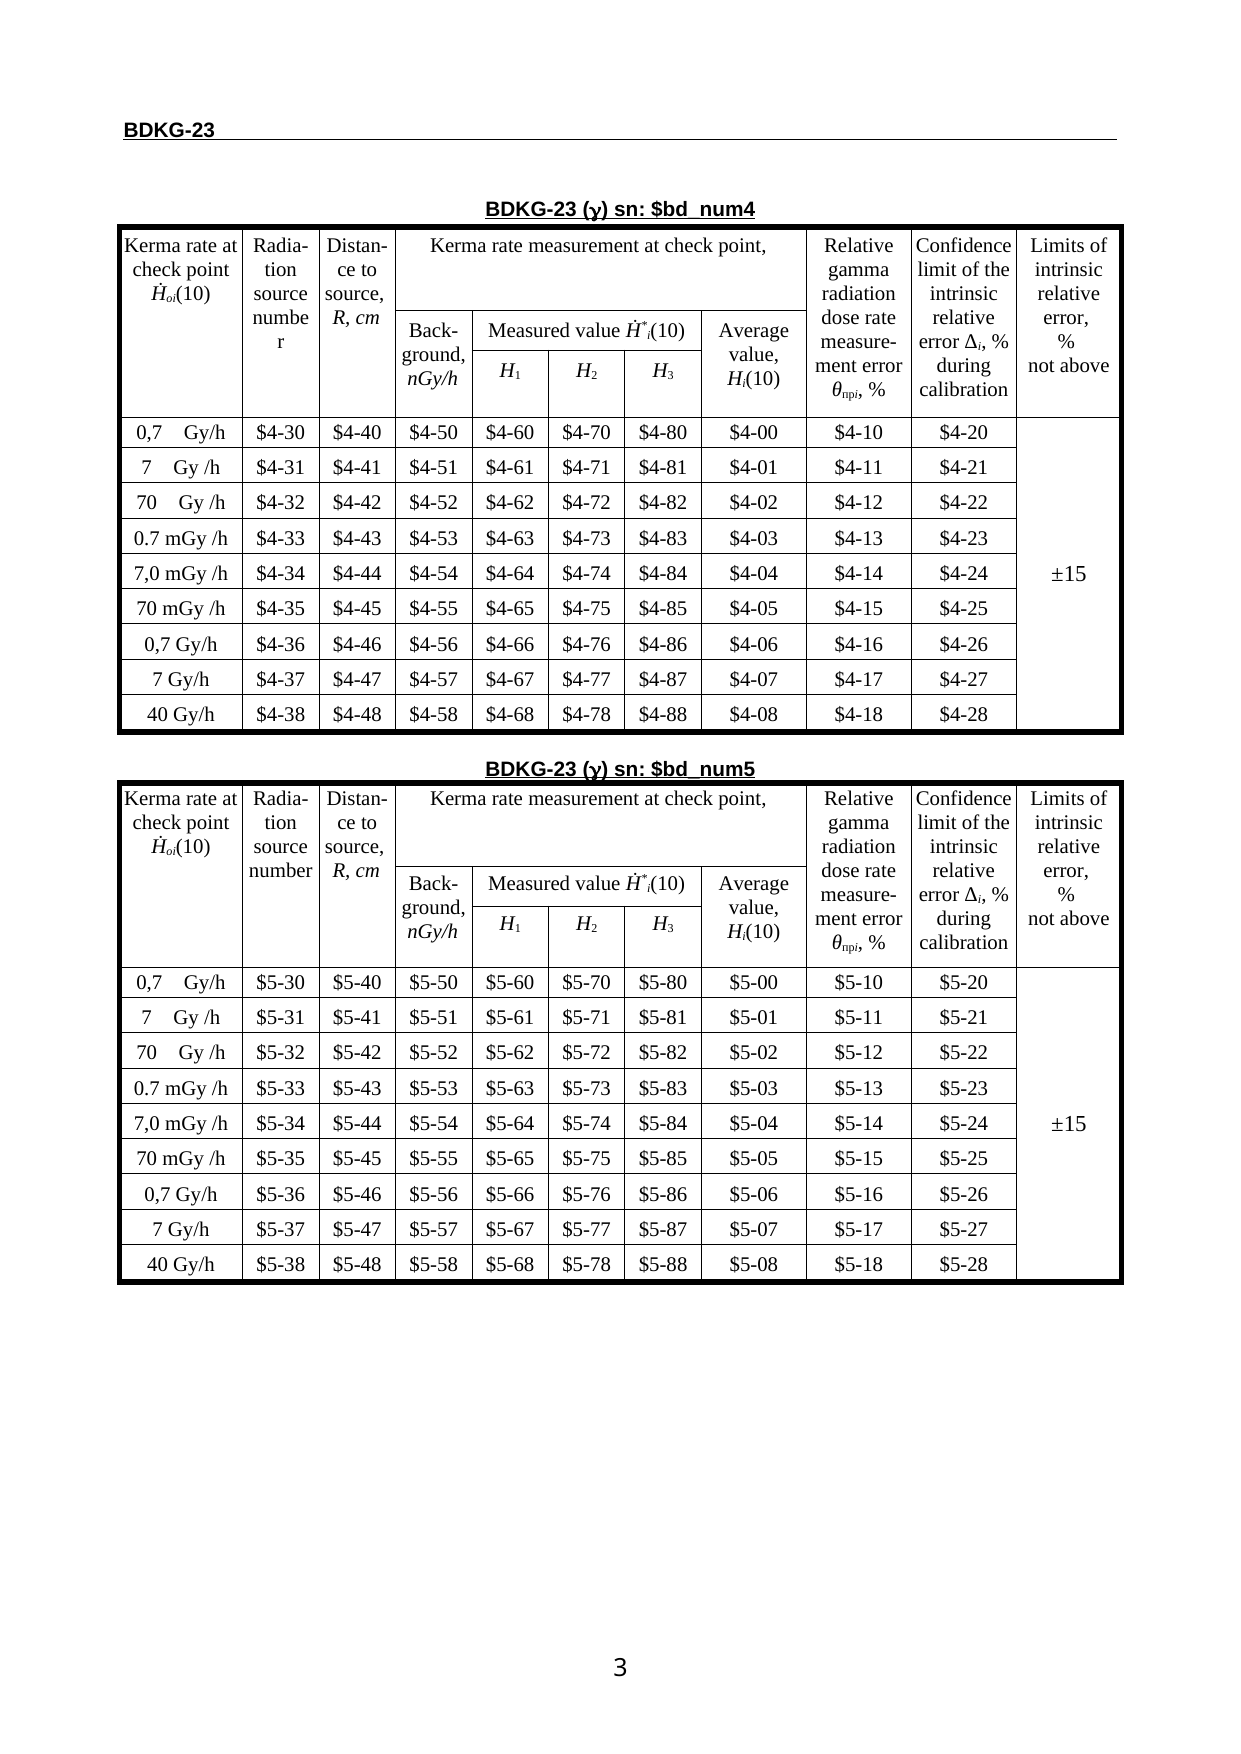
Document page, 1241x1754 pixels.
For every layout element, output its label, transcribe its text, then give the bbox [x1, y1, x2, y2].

table_cell Limits of intrinsic relative error, % not above [1017, 230, 1119, 417]
table_cell $4-33 [243, 519, 319, 553]
table_cell Back-ground, nGy/h [396, 867, 472, 967]
table_cell $4-52 [396, 483, 472, 517]
table_cell $4-40 [320, 418, 395, 447]
table_cell $4-76 [549, 624, 624, 659]
table_cell $5-55 [396, 1139, 472, 1173]
table_cell $5-51 [396, 998, 472, 1032]
table_cell $5-23 [912, 1069, 1016, 1103]
table_cell Kerma rate measurement at check point, [396, 230, 806, 310]
table_cell $5-32 [243, 1033, 319, 1067]
table_cell $5-78 [549, 1245, 624, 1279]
table_cell Distan-ce to source, R, сm [320, 230, 395, 417]
table_cell $4-48 [320, 695, 395, 729]
table_cell $5-54 [396, 1104, 472, 1138]
table_cell Confidence limit of the intrinsic relative error Δi, % during calibration [912, 230, 1016, 417]
table_cell $4-20 [912, 418, 1016, 447]
table_cell $4-32 [243, 483, 319, 517]
table_cell $4-84 [625, 554, 701, 588]
table_cell $5-73 [549, 1069, 624, 1103]
table_cell $5-37 [243, 1210, 319, 1244]
table_cell $5-40 [320, 968, 395, 997]
table_cell $5-11 [807, 998, 911, 1032]
table_cell $4-63 [473, 519, 548, 553]
table_cell $5-18 [807, 1245, 911, 1279]
table_cell Average value, Hi(10) [702, 867, 806, 967]
table_cell $5-06 [702, 1174, 806, 1209]
table_cell $4-05 [702, 589, 806, 623]
table_cell $5-20 [912, 968, 1016, 997]
table_cell $4-14 [807, 554, 911, 588]
table_cell $4-17 [807, 660, 911, 694]
table_cell $4-08 [702, 695, 806, 729]
table_cell $4-66 [473, 624, 548, 659]
table_cell $4-35 [243, 589, 319, 623]
table_cell $5-47 [320, 1210, 395, 1244]
table_cell $4-53 [396, 519, 472, 553]
table_cell $5-28 [912, 1245, 1016, 1279]
table_cell H2 [549, 907, 624, 967]
table_cell H1 [473, 351, 548, 417]
table_cell Distan-ce to source, R, сm [320, 786, 395, 967]
table_cell $4-42 [320, 483, 395, 517]
table_cell $5-04 [702, 1104, 806, 1138]
table_cell 70 Gy /h [122, 483, 242, 517]
table_cell $4-47 [320, 660, 395, 694]
table_cell $4-37 [243, 660, 319, 694]
table_cell $4-56 [396, 624, 472, 659]
table_cell $5-81 [625, 998, 701, 1032]
table_cell $5-64 [473, 1104, 548, 1138]
table_cell $4-44 [320, 554, 395, 588]
table_cell $4-67 [473, 660, 548, 694]
table_cell $5-42 [320, 1033, 395, 1067]
table_cell $5-58 [396, 1245, 472, 1279]
table_cell $5-85 [625, 1139, 701, 1173]
table_cell $5-27 [912, 1210, 1016, 1244]
table_cell $4-71 [549, 448, 624, 482]
table_cell $4-61 [473, 448, 548, 482]
table_cell ±15 [1017, 968, 1119, 1279]
table_cell H3 [625, 907, 701, 967]
table_cell 0.7 mGy /h [122, 1069, 242, 1103]
table_cell 70 mGy /h [122, 589, 242, 623]
table_cell $5-24 [912, 1104, 1016, 1138]
table_cell $5-33 [243, 1069, 319, 1103]
table_cell $5-53 [396, 1069, 472, 1103]
table_cell 0,7 Gy/h [122, 1174, 242, 1209]
table_cell $5-35 [243, 1139, 319, 1173]
table_cell $5-36 [243, 1174, 319, 1209]
table_cell $4-21 [912, 448, 1016, 482]
table_cell $5-84 [625, 1104, 701, 1138]
table_cell $4-04 [702, 554, 806, 588]
table_cell $4-03 [702, 519, 806, 553]
table_cell $4-81 [625, 448, 701, 482]
table_cell $5-15 [807, 1139, 911, 1173]
table_cell 40 Gy/h [122, 695, 242, 729]
table_cell $4-78 [549, 695, 624, 729]
table_cell $4-41 [320, 448, 395, 482]
table_cell $5-68 [473, 1245, 548, 1279]
table_cell $5-26 [912, 1174, 1016, 1209]
table_cell $5-21 [912, 998, 1016, 1032]
table_cell Kerma rate at check point Ḣoi(10) [122, 786, 242, 967]
table_cell $5-14 [807, 1104, 911, 1138]
table_cell $5-41 [320, 998, 395, 1032]
table_cell ±15 [1017, 418, 1119, 729]
table_header BDKG-23 () sn: $bd_num4 [119, 179, 1121, 224]
table_cell $5-75 [549, 1139, 624, 1173]
table_cell $5-12 [807, 1033, 911, 1067]
table_cell Limits of intrinsic relative error, % not above [1017, 786, 1119, 967]
table_cell Measured value Ḣ*i(10) [473, 867, 701, 906]
table_cell $5-61 [473, 998, 548, 1032]
table_cell 70 mGy /h [122, 1139, 242, 1173]
table_cell $5-72 [549, 1033, 624, 1067]
table_cell 0,7 Gy/h [122, 624, 242, 659]
table_cell H1 [473, 907, 548, 967]
table_cell $4-58 [396, 695, 472, 729]
table_cell $4-02 [702, 483, 806, 517]
table_cell $4-13 [807, 519, 911, 553]
table_cell $5-86 [625, 1174, 701, 1209]
table_cell $5-66 [473, 1174, 548, 1209]
table_cell $4-55 [396, 589, 472, 623]
table_cell $4-45 [320, 589, 395, 623]
table_cell $5-34 [243, 1104, 319, 1138]
table_cell $4-50 [396, 418, 472, 447]
table_cell 7,0 mGy /h [122, 1104, 242, 1138]
table_cell Kerma rate measurement at check point, [396, 786, 806, 866]
table_cell $4-30 [243, 418, 319, 447]
table_cell $4-27 [912, 660, 1016, 694]
table_cell $4-26 [912, 624, 1016, 659]
table_cell $5-31 [243, 998, 319, 1032]
table_cell $5-22 [912, 1033, 1016, 1067]
table_cell $5-17 [807, 1210, 911, 1244]
table_cell $5-00 [702, 968, 806, 997]
table_cell $4-68 [473, 695, 548, 729]
table_cell $4-62 [473, 483, 548, 517]
table_cell 7 Gy/h [122, 1210, 242, 1244]
table_cell $5-63 [473, 1069, 548, 1103]
table_cell $5-43 [320, 1069, 395, 1103]
table_cell $5-76 [549, 1174, 624, 1209]
table_cell $5-02 [702, 1033, 806, 1067]
table_cell 0.7 mGy /h [122, 519, 242, 553]
table_cell H2 [549, 351, 624, 417]
table_cell $5-45 [320, 1139, 395, 1173]
table_cell Average value, Hi(10) [702, 311, 806, 417]
table_cell Relative gamma radiation dose rate measure-ment error θпрi, % [807, 786, 911, 967]
table_cell Measured value Ḣ*i(10) [473, 311, 701, 349]
table_cell $4-34 [243, 554, 319, 588]
table_cell $5-87 [625, 1210, 701, 1244]
table_cell $4-31 [243, 448, 319, 482]
table_cell $5-83 [625, 1069, 701, 1103]
table_cell $4-51 [396, 448, 472, 482]
table_cell $4-16 [807, 624, 911, 659]
table_cell $5-77 [549, 1210, 624, 1244]
table_cell $4-46 [320, 624, 395, 659]
table_cell $4-80 [625, 418, 701, 447]
table_cell $4-57 [396, 660, 472, 694]
table_cell $4-54 [396, 554, 472, 588]
table_cell Confidence limit of the intrinsic relative error Δi, % during calibration [912, 786, 1016, 967]
table_cell 7 Gy /h [122, 448, 242, 482]
table_cell $4-10 [807, 418, 911, 447]
table_cell $5-48 [320, 1245, 395, 1279]
table_cell $4-72 [549, 483, 624, 517]
table_header BDKG-23 () sn: $bd_num5 [119, 735, 1121, 780]
table_cell $4-83 [625, 519, 701, 553]
table_cell $4-74 [549, 554, 624, 588]
table_cell $5-65 [473, 1139, 548, 1173]
table_cell $4-22 [912, 483, 1016, 517]
table_cell $5-57 [396, 1210, 472, 1244]
table_cell 7,0 mGy /h [122, 554, 242, 588]
table_cell $4-25 [912, 589, 1016, 623]
table_cell $4-77 [549, 660, 624, 694]
table_cell Radia-tion source number [243, 230, 319, 417]
table_cell $4-11 [807, 448, 911, 482]
table_cell $4-65 [473, 589, 548, 623]
table_cell $4-15 [807, 589, 911, 623]
table_cell H3 [625, 351, 701, 417]
table_cell 7 Gy/h [122, 660, 242, 694]
table_cell $5-82 [625, 1033, 701, 1067]
table_cell $5-56 [396, 1174, 472, 1209]
table_cell $5-25 [912, 1139, 1016, 1173]
table_cell $4-64 [473, 554, 548, 588]
table_cell $4-01 [702, 448, 806, 482]
table_cell $4-07 [702, 660, 806, 694]
table_cell $5-30 [243, 968, 319, 997]
table_cell $5-70 [549, 968, 624, 997]
table_cell $4-24 [912, 554, 1016, 588]
table_cell $4-06 [702, 624, 806, 659]
table_cell $5-10 [807, 968, 911, 997]
table_cell Kerma rate at check point Ḣoi(10) [122, 230, 242, 417]
table_cell Back-ground, nGy/h [396, 311, 472, 417]
table_cell $4-60 [473, 418, 548, 447]
table_cell $5-74 [549, 1104, 624, 1138]
table_cell $5-13 [807, 1069, 911, 1103]
table_cell Relative gamma radiation dose rate measure-ment error θпрi, % [807, 230, 911, 417]
table_cell $5-50 [396, 968, 472, 997]
table_cell $4-18 [807, 695, 911, 729]
table_cell $5-88 [625, 1245, 701, 1279]
table_cell $5-01 [702, 998, 806, 1032]
table_cell $5-07 [702, 1210, 806, 1244]
table_cell $4-82 [625, 483, 701, 517]
table_cell $5-38 [243, 1245, 319, 1279]
table_cell $4-86 [625, 624, 701, 659]
table_cell $5-67 [473, 1210, 548, 1244]
table_cell $4-73 [549, 519, 624, 553]
table_cell $4-43 [320, 519, 395, 553]
table_cell $4-00 [702, 418, 806, 447]
table_cell $5-71 [549, 998, 624, 1032]
table_cell Radia-tion source number [243, 786, 319, 967]
table_cell $5-80 [625, 968, 701, 997]
table_cell $4-75 [549, 589, 624, 623]
table_cell 40 Gy/h [122, 1245, 242, 1279]
table_cell $5-62 [473, 1033, 548, 1067]
table_cell $4-38 [243, 695, 319, 729]
table_cell $4-23 [912, 519, 1016, 553]
table_cell $4-70 [549, 418, 624, 447]
table_cell $4-87 [625, 660, 701, 694]
table_cell $5-16 [807, 1174, 911, 1209]
table_cell 7 Gy /h [122, 998, 242, 1032]
table_cell $4-28 [912, 695, 1016, 729]
table_cell $5-44 [320, 1104, 395, 1138]
table_cell $5-05 [702, 1139, 806, 1173]
table_cell $5-46 [320, 1174, 395, 1209]
table_cell 0,7 Gy/h [122, 968, 242, 997]
table_cell 0,7 Gy/h [122, 418, 242, 447]
table_cell $5-08 [702, 1245, 806, 1279]
table_cell $5-60 [473, 968, 548, 997]
table_cell $5-03 [702, 1069, 806, 1103]
table_cell $4-88 [625, 695, 701, 729]
table_cell $4-12 [807, 483, 911, 517]
table_cell $5-52 [396, 1033, 472, 1067]
table_cell $4-36 [243, 624, 319, 659]
table_cell 70 Gy /h [122, 1033, 242, 1067]
table_cell $4-85 [625, 589, 701, 623]
